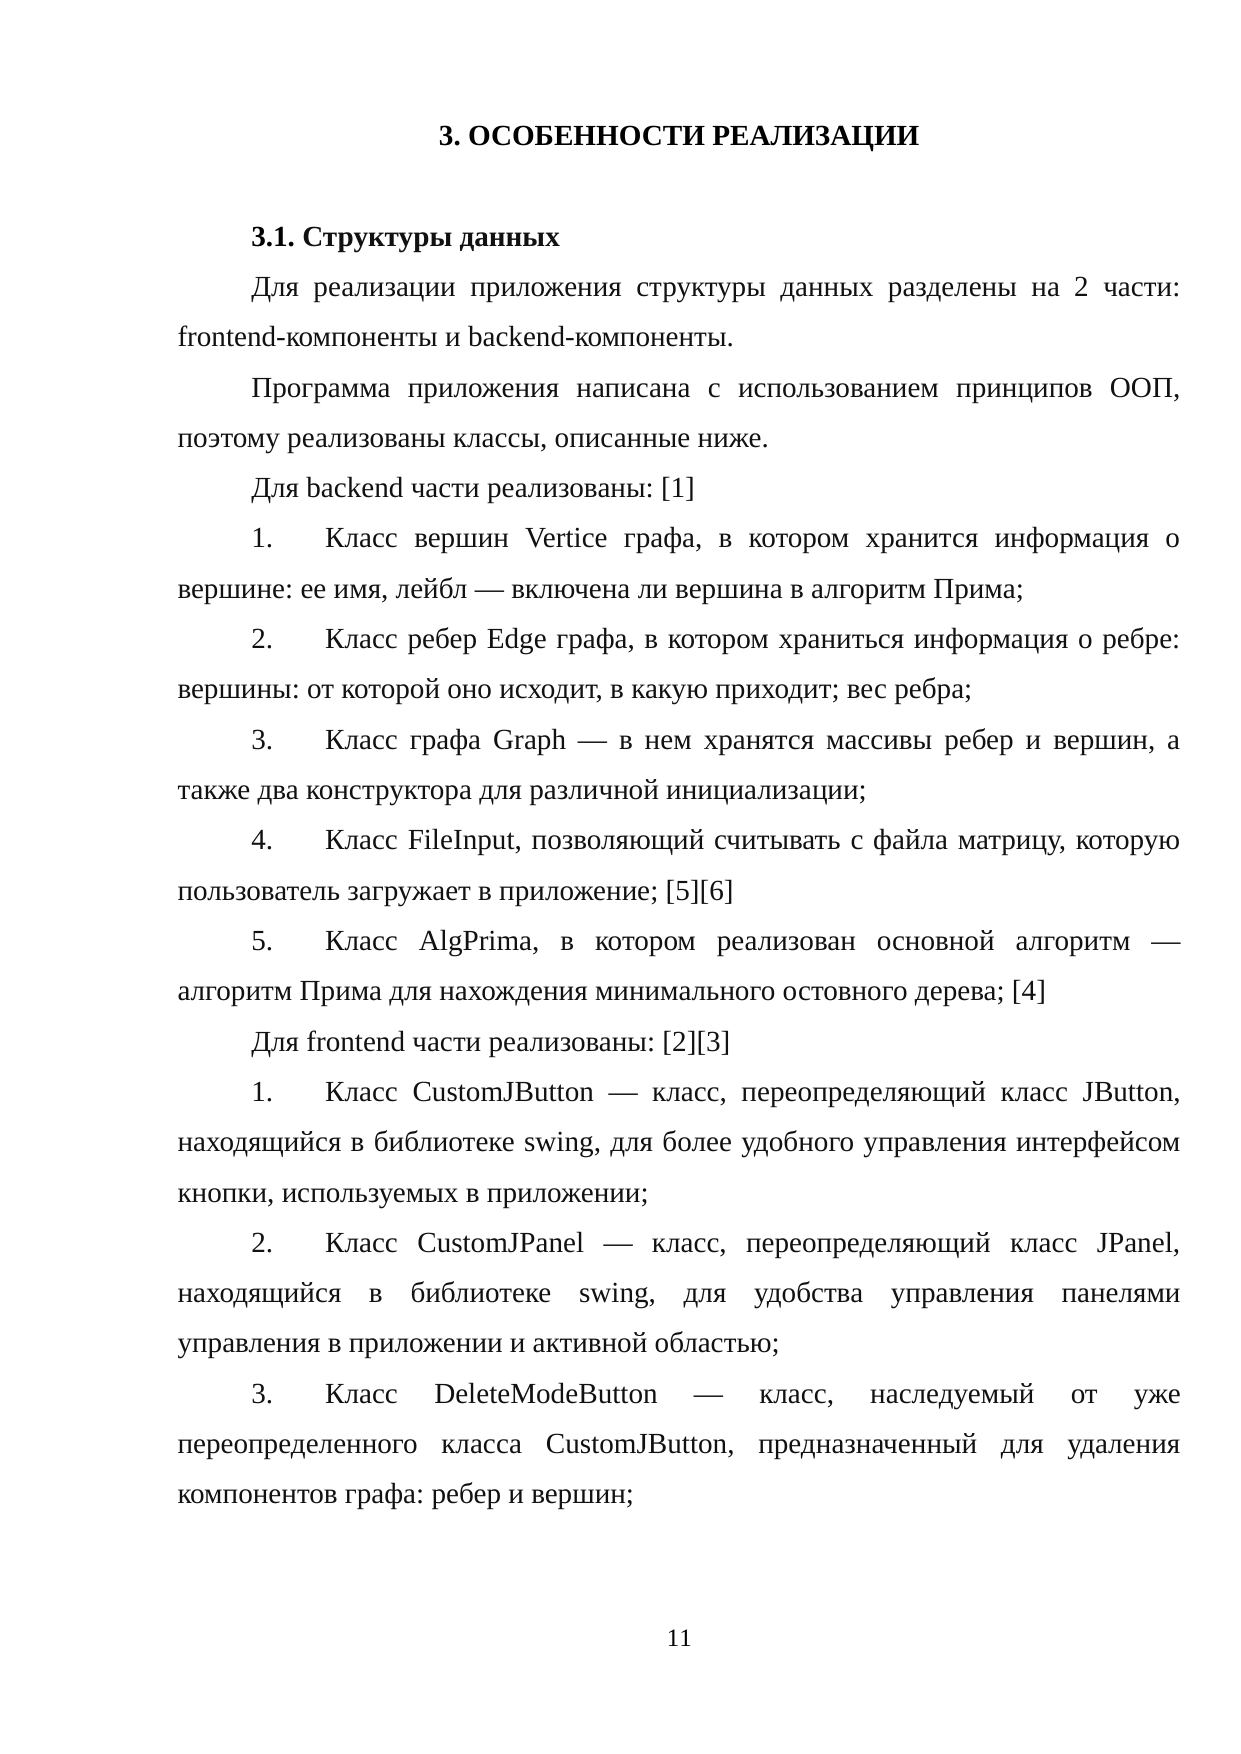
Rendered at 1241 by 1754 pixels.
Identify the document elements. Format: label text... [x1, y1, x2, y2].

list Класс DeleteModeButton — класс, наследуемый от уже переопределенного класса CustomJButton, предназначенный для удаления компонентов графа: ребер и вершин; [177, 1376, 1181, 1510]
list Класс FileInput, позволяющий считывать с файла матрицу, которую пользователь загружает в приложение; [5][6] [177, 822, 1181, 906]
text 3.1. Структуры данных [177, 219, 1181, 252]
list Класс CustomJPanel — класс, переопределяющий класс JPanel, находящийся в библиотеке swing, для удобства управления панелями управления в приложении и активной областью; [177, 1225, 1181, 1359]
text Программа приложения написана с использованием принципов ООП, поэтому реализованы классы, описанные ниже. [177, 370, 1181, 453]
list Класс вершин Vertice графа, в котором хранится информация о вершине: ее имя, лейбл — включена ли вершина в алгоритм Прима; [177, 521, 1181, 604]
list Класс CustomJButton — класс, переопределяющий класс JButton, находящийся в библиотеке swing, для более удобного управления интерфейсом кнопки, используемых в приложении; [177, 1074, 1181, 1208]
list Класс AlgPrima, в котором реализован основной алгоритм — алгоритм Прима для нахождения минимального остовного дерева; [4] [177, 923, 1181, 1007]
text 3. Особенности реализации [177, 118, 1181, 152]
text Для backend части реализованы: [1] [177, 470, 1181, 504]
list Класс ребер Edge графа, в котором храниться информация о ребре: вершины: от которой оно исходит, в какую приходит; вес ребра; [177, 621, 1181, 705]
text Для реализации приложения структуры данных разделены на 2 части: frontend-компоненты и backend-компоненты. [177, 269, 1181, 353]
text Для frontend части реализованы: [2][3] [177, 1024, 1181, 1057]
list Класс графа Graph — в нем хранятся массивы ребер и вершин, а также два конструктора для различной инициализации; [177, 722, 1181, 806]
